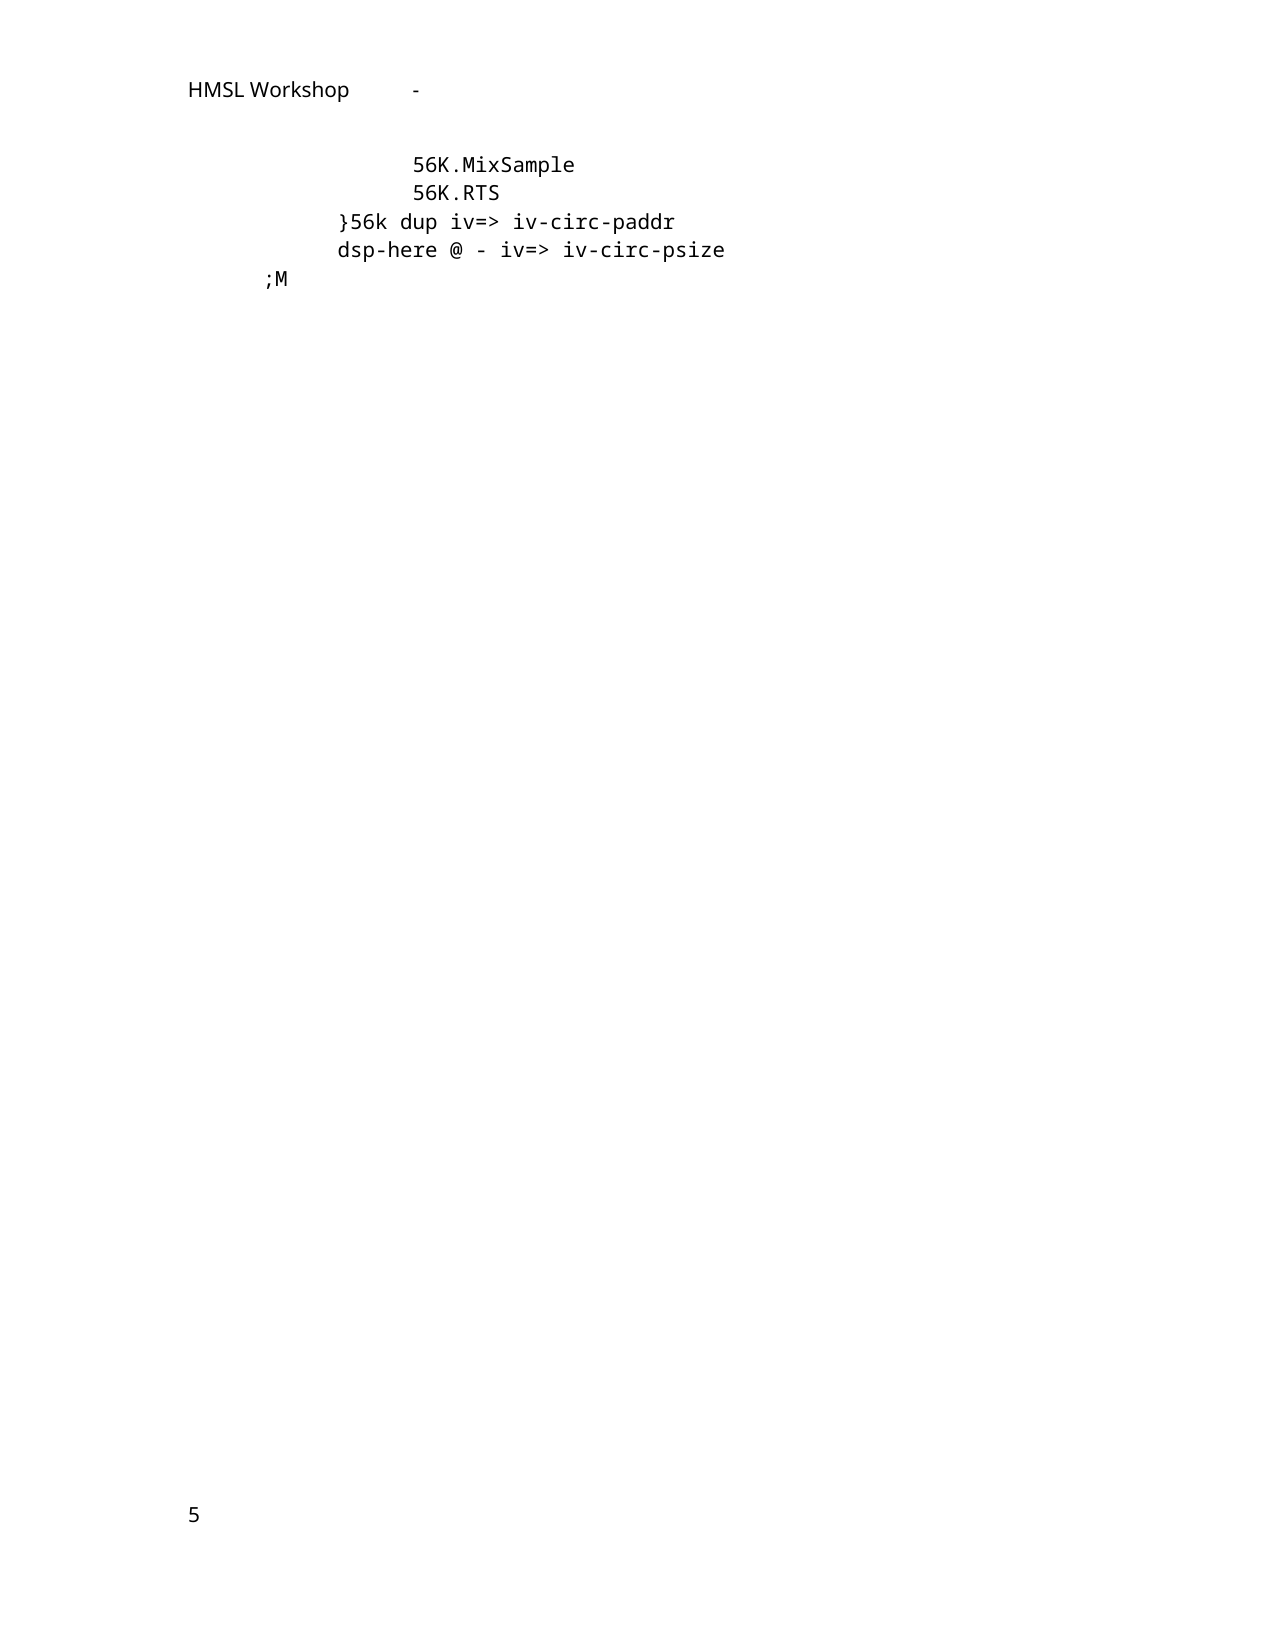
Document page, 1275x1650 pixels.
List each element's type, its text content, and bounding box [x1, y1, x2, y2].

text 56K.RTS [262, 178, 1087, 207]
text }56k dup iv=> iv-circ-paddr [262, 207, 1087, 235]
text 56K.MixSample [262, 150, 1087, 178]
text ;M [262, 264, 1087, 292]
text dsp-here @ - iv=> iv-circ-psize [262, 235, 1087, 264]
